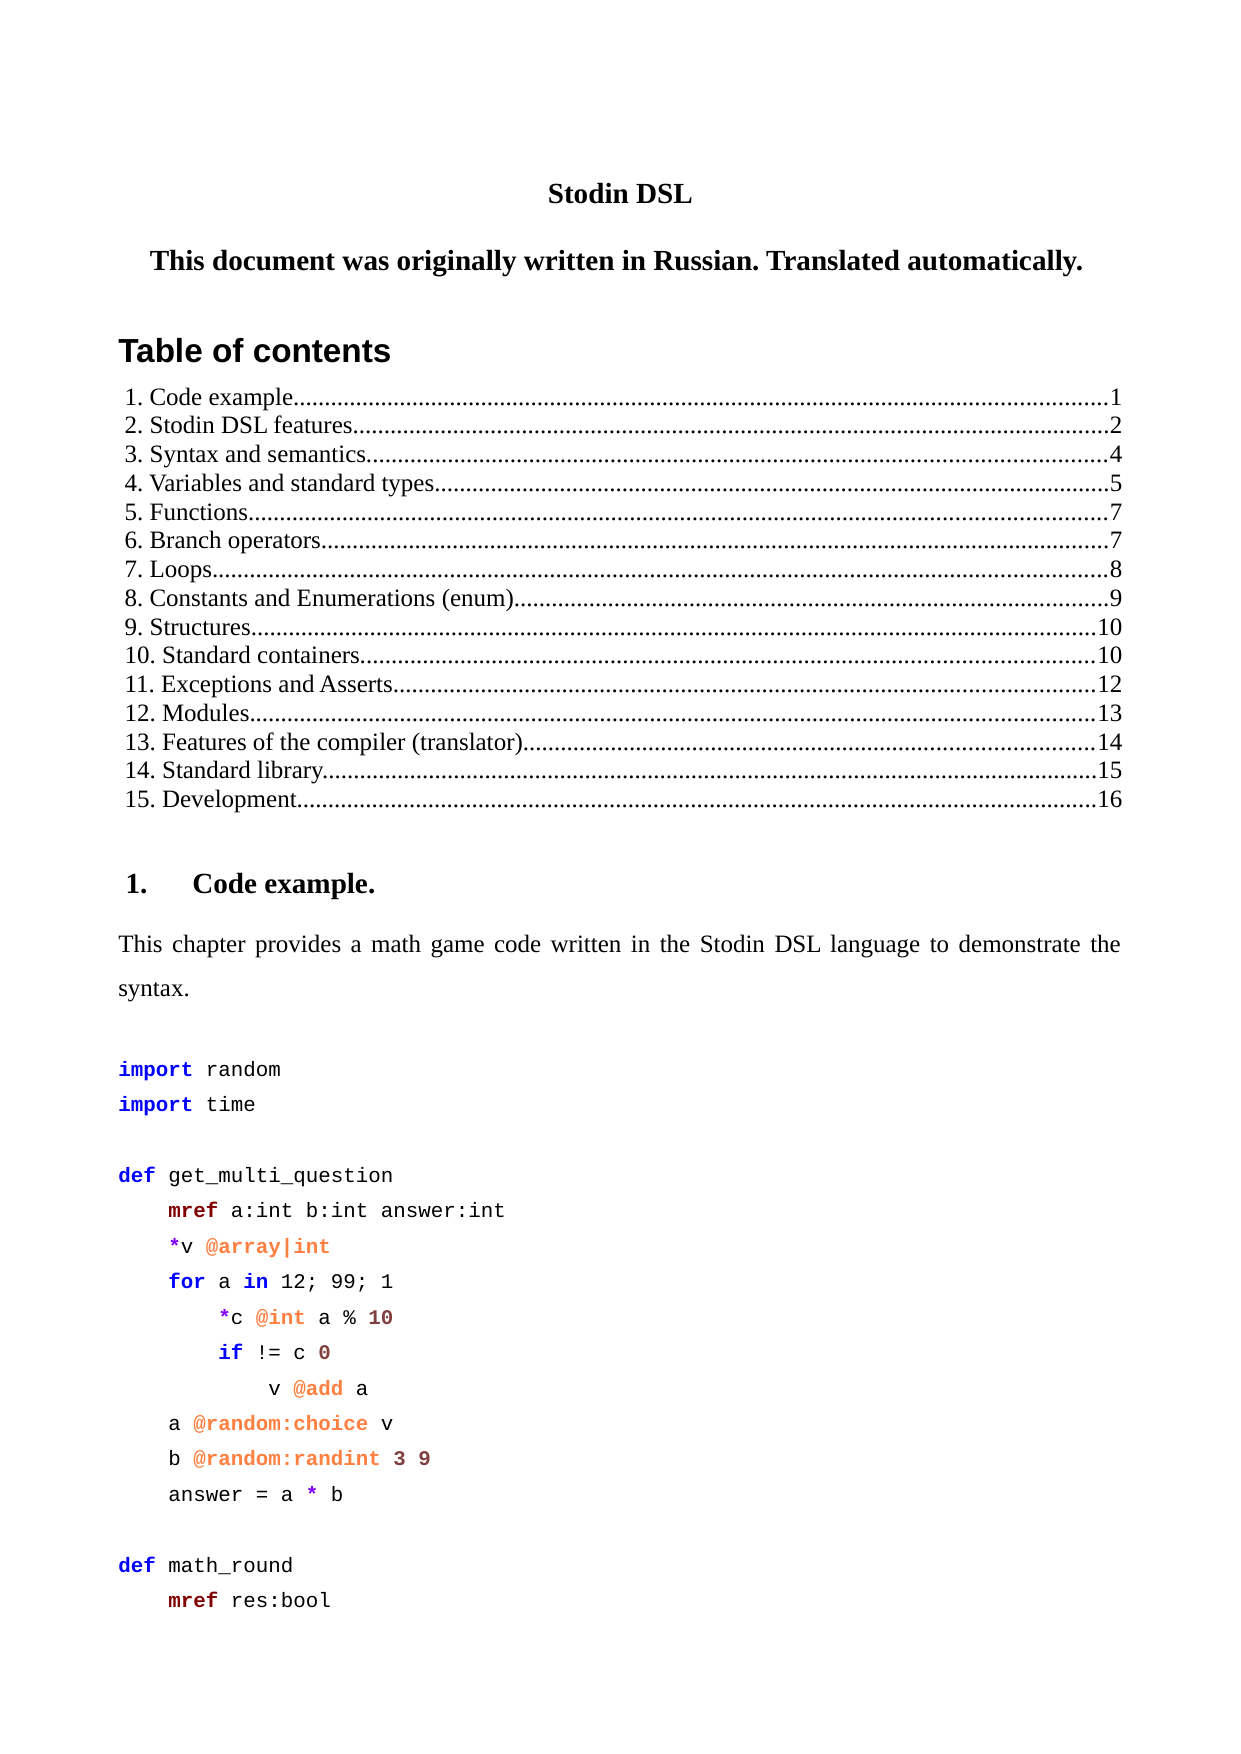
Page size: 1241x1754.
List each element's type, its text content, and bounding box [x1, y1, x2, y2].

text mref res:bool [118, 1590, 1122, 1614]
text This document was originally written in Russian. Translated automatically. [118, 243, 1122, 277]
text 15. Development. 16 [118, 784, 1122, 813]
text def get_multi_question [118, 1165, 1122, 1189]
text Stodin DSL [118, 176, 1122, 210]
text answer = a * b [118, 1484, 1122, 1507]
text def math_round [118, 1555, 1122, 1578]
text v @add a [118, 1378, 1122, 1401]
text import random [118, 1059, 1122, 1082]
text *v @array|int [118, 1236, 1122, 1259]
text 7. Loops. 8 [118, 554, 1122, 583]
text 14. Standard library. 15 [118, 755, 1122, 784]
text 3. Syntax and semantics. 4 [118, 439, 1122, 468]
subtitle Table of contents [118, 331, 1122, 369]
text if != c 0 [118, 1342, 1122, 1366]
text 13. Features of the compiler (translator). 14 [118, 727, 1122, 755]
text 12. Modules. 13 [118, 698, 1122, 727]
text This chapter provides a math game code written in the Stodin DSL language to demonstrate the syntax. [118, 929, 1122, 1001]
text b @random:randint 3 9 [118, 1448, 1122, 1472]
text 2. Stodin DSL features. 2 [118, 410, 1122, 439]
text for a in 12; 99; 1 [118, 1271, 1122, 1295]
text 10. Standard containers. 10 [118, 640, 1122, 669]
text 1. Code example. 1 [118, 382, 1122, 410]
text 4. Variables and standard types. 5 [118, 468, 1122, 497]
text *c @int a % 10 [118, 1307, 1122, 1330]
text a @random:choice v [118, 1413, 1122, 1437]
text 11. Exceptions and Asserts. 12 [118, 669, 1122, 698]
text 8. Constants and Enumerations (enum). 9 [118, 583, 1122, 612]
subtitle Code example. [118, 867, 1122, 900]
text import time [118, 1094, 1122, 1118]
text 5. Functions. 7 [118, 497, 1122, 525]
text mref a:int b:int answer:int [118, 1201, 1122, 1224]
text 9. Structures 10 [118, 612, 1122, 640]
text 6. Branch operators. 7 [118, 525, 1122, 554]
